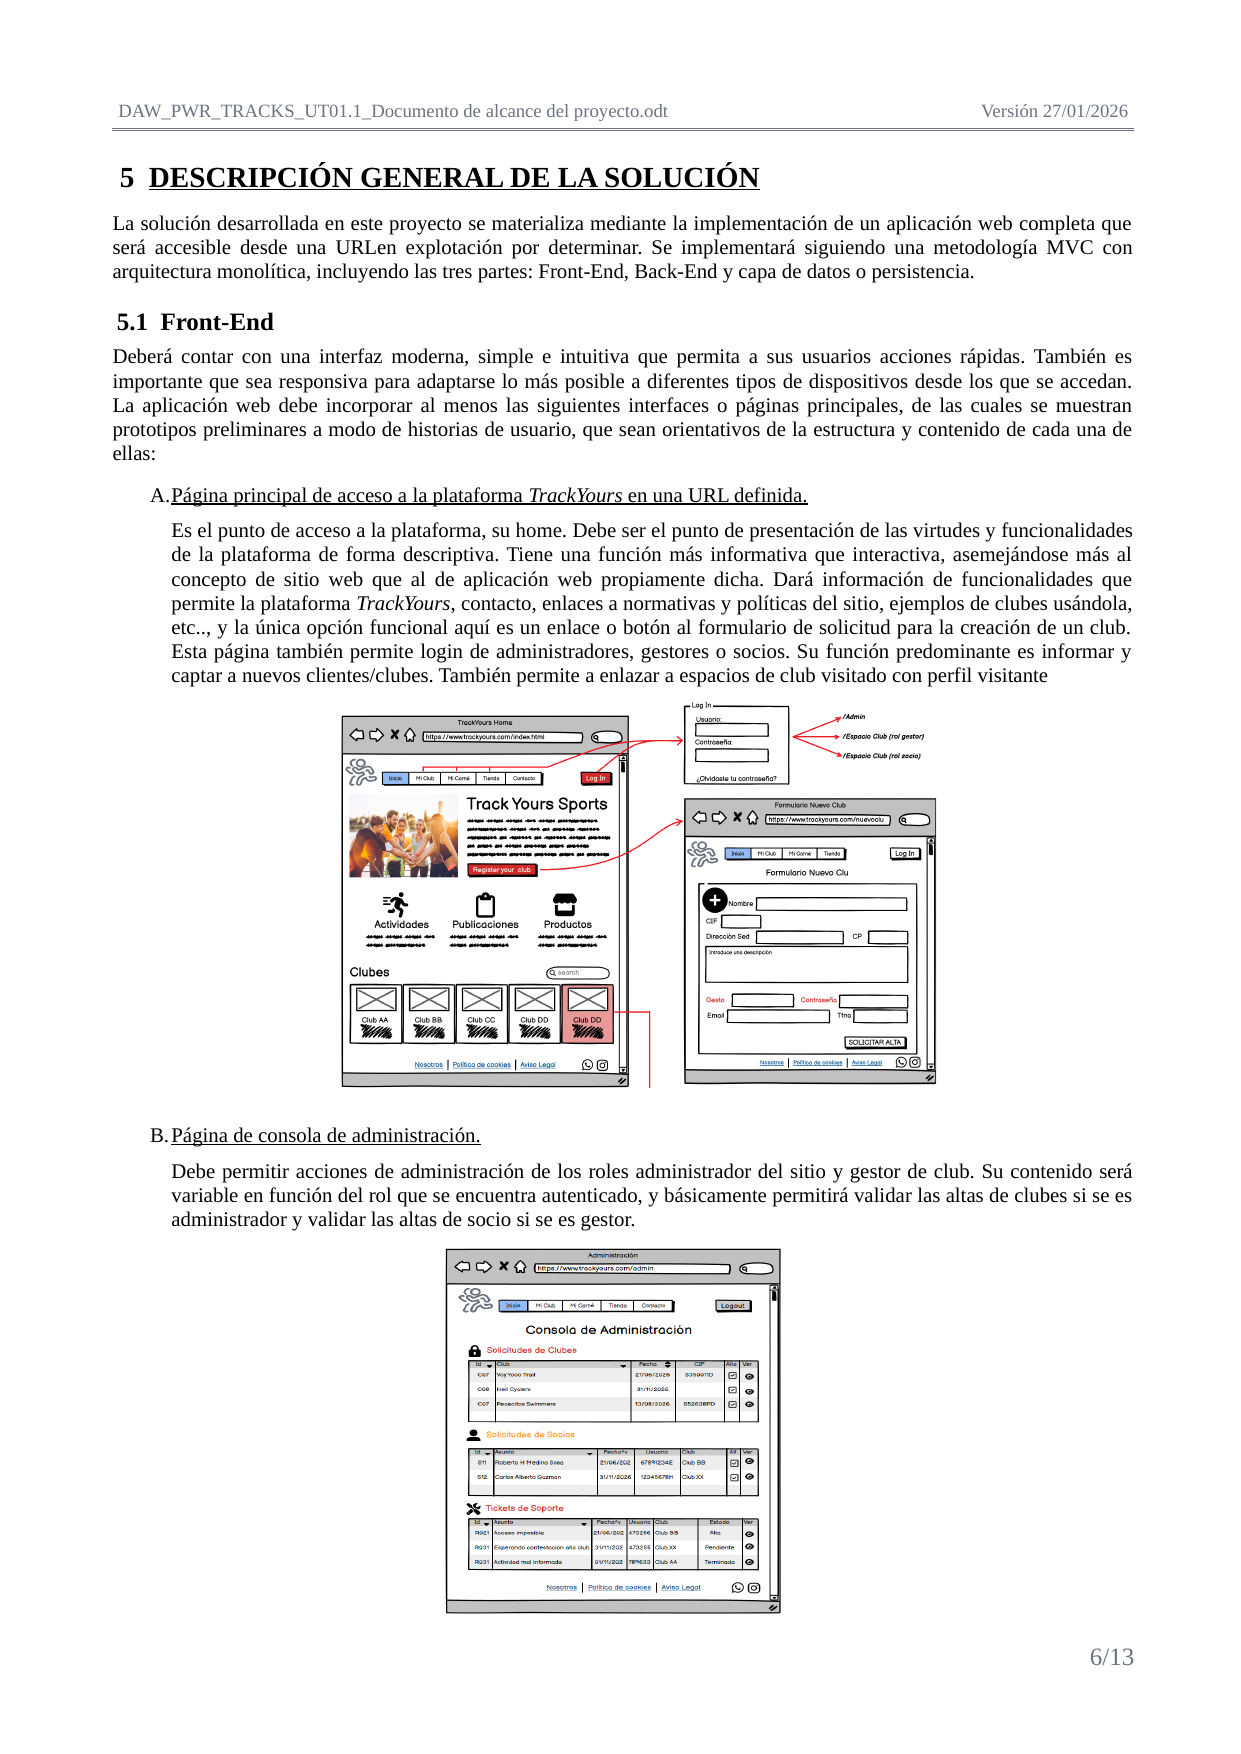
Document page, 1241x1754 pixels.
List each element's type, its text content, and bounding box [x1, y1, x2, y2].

text La solución desarrollada en este proyecto se materializa mediante la implementación de un aplicación web completa que será accesible desde una URLen explotación por determinar. Se implementará siguiendo una metodología MVC con arquitectura monolítica, incluyendo las tres partes: Front-End, Back-End y capa de datos o persistencia. [112, 211, 1134, 283]
list Página principal de acceso a la plataforma TrackYours en una URL definida. [150, 482, 1134, 507]
list Front-End [110, 307, 1134, 336]
text Es el punto de acceso a la plataforma, su home. Debe ser el punto de presentación de las virtudes y funcionalidades de la plataforma de forma descriptiva. Tiene una función más informativa que interactiva, asemejándose más al concepto de sitio web que al de aplicación web propiamente dicha. Dará información de funcionalidades que permite la plataforma TrackYours, contacto, enlaces a normativas y políticas del sitio, ejemplos de clubes usándola, etc.., y la única opción funcional aquí es un enlace o botón al formulario de solicitud para la creación de un club. Esta página también permite login de administradores, gestores o socios. Su función predominante es informar y captar a nuevos clientes/clubes. También permite a enlazar a espacios de club visitado con perfil visitante [171, 518, 1134, 687]
picture [441, 1247, 786, 1614]
list DESCRIPCIÓN GENERAL DE LA SOLUCIÓN [112, 160, 1134, 193]
picture [341, 702, 937, 1088]
list Debe permitir acciones de administración de los roles administrador del sitio y gestor de club. Su contenido será variable en función del rol que se encuentra autenticado, y básicamente permitirá validar las altas de clubes si se es administrador y validar las altas de socio si se es gestor. [150, 1159, 1134, 1231]
list Página de consola de administración. [150, 1123, 1134, 1147]
text Deberá contar con una interfaz moderna, simple e intuitiva que permita a sus usuarios acciones rápidas. También es importante que sea responsiva para adaptarse lo más posible a diferentes tipos de dispositivos desde los que se accedan. La aplicación web debe incorporar al menos las siguientes interfaces o páginas principales, de las cuales se muestran prototipos preliminares a modo de historias de usuario, que sean orientativos de la estructura y contenido de cada una de ellas: [112, 344, 1134, 465]
